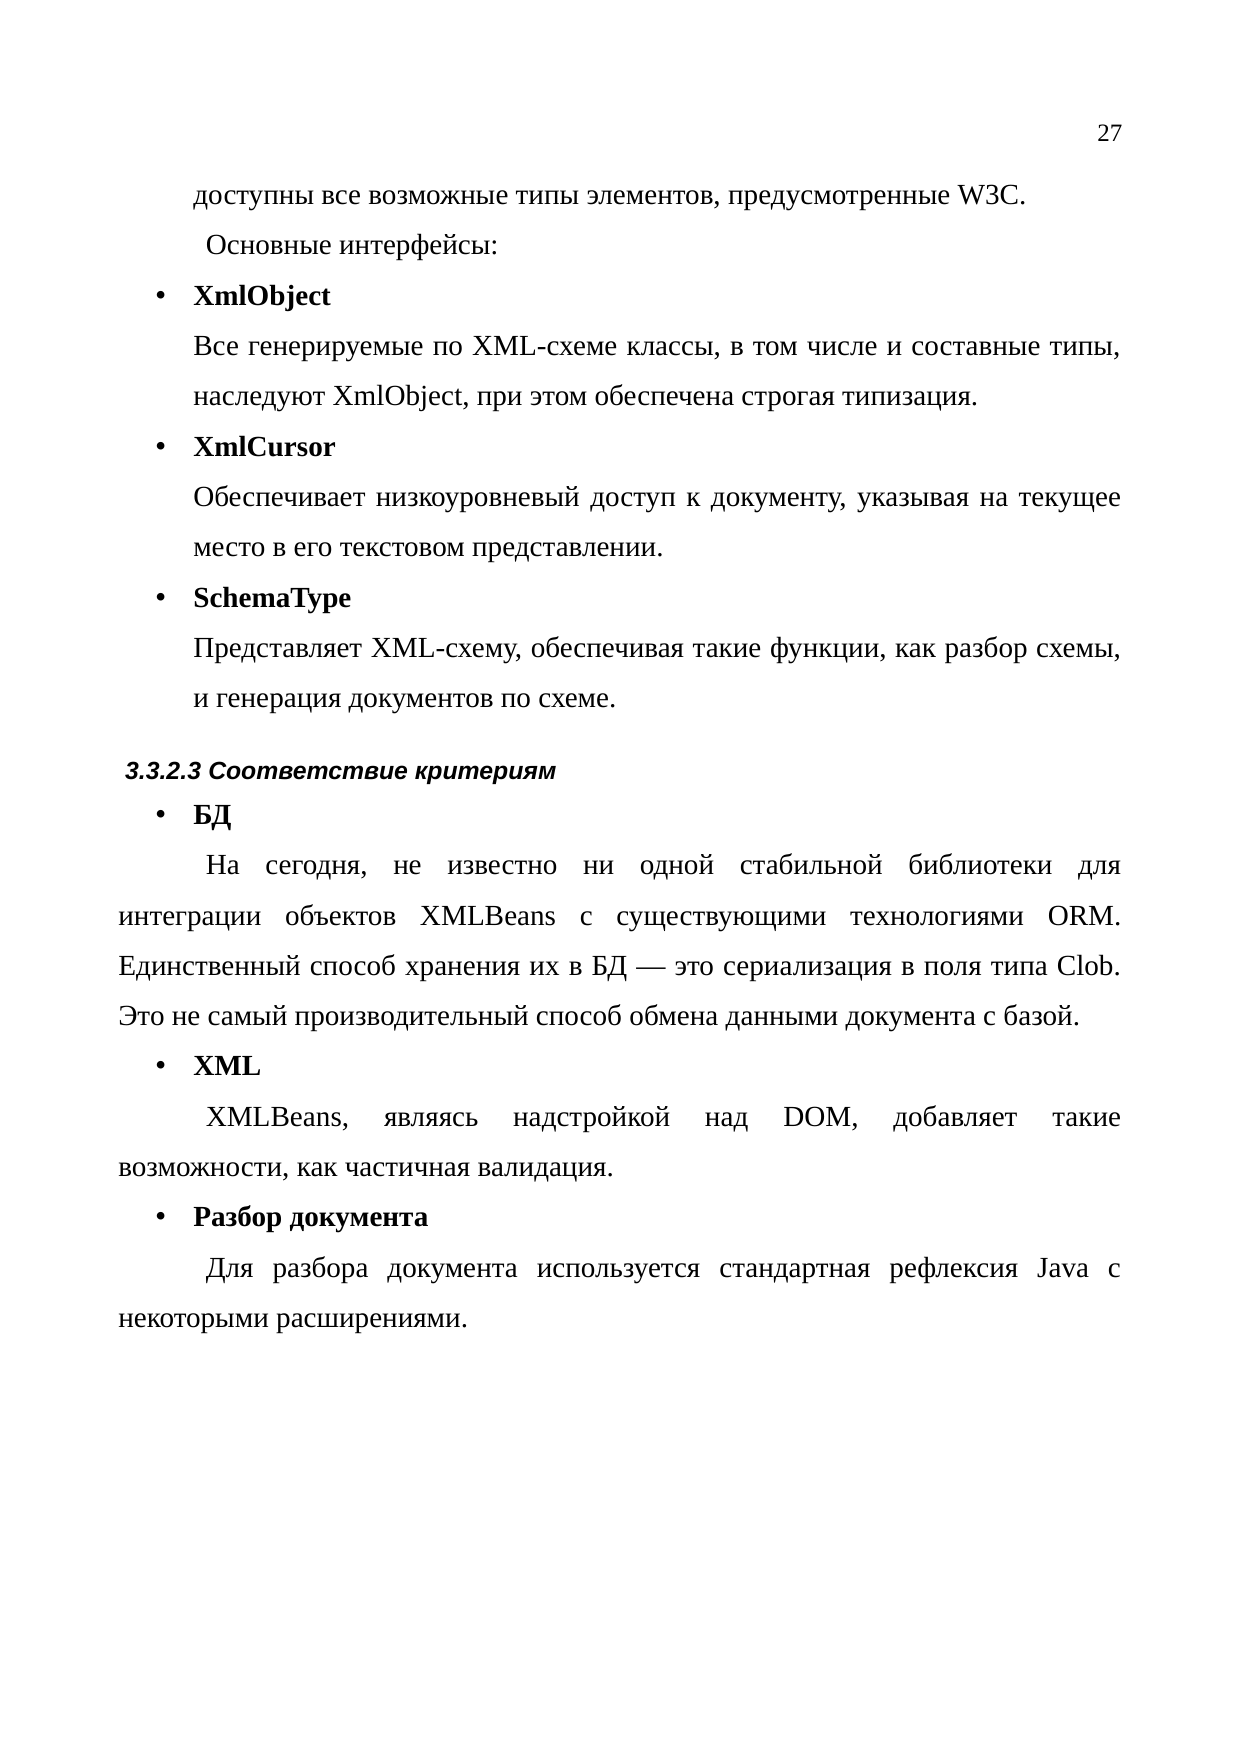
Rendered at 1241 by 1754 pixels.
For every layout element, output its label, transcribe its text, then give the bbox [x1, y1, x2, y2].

list Представляет XML-схему, обеспечивая такие функции, как разбор схемы, и генерация документов по схеме. [156, 630, 1122, 714]
text XMLBeans, являясь надстройкой над DOM, добавляет такие возможности, как частичная валидация. [118, 1099, 1122, 1183]
list SchemaType [156, 580, 1122, 613]
text Для разбора документа используется стандартная рефлексия Java с некоторыми расширениями. [118, 1250, 1122, 1334]
list XML [156, 1048, 1122, 1082]
list БД [156, 797, 1122, 831]
list XmlObject [156, 278, 1122, 311]
list Все генерируемые по XML-схеме классы, в том числе и составные типы, наследуют XmlObject, при этом обеспечена строгая типизация. [156, 328, 1122, 412]
list Разбор документа [156, 1199, 1122, 1233]
subtitle Соответствие критериям [118, 756, 1122, 784]
text На сегодня, не известно ни одной стабильной библиотеки для интеграции объектов XMLBeans с существующими технологиями ORM. Единственный способ хранения их в БД — это сериализация в поля типа Clob. Это не самый производительный способ обмена данными документа с базой. [118, 847, 1122, 1032]
list доступны все возможные типы элементов, предусмотренные W3C. [156, 177, 1122, 211]
text Основные интерфейсы: [118, 227, 1122, 261]
list Обеспечивает низкоуровневый доступ к документу, указывая на текущее место в его текстовом представлении. [156, 479, 1122, 563]
list XmlCursor [156, 429, 1122, 462]
